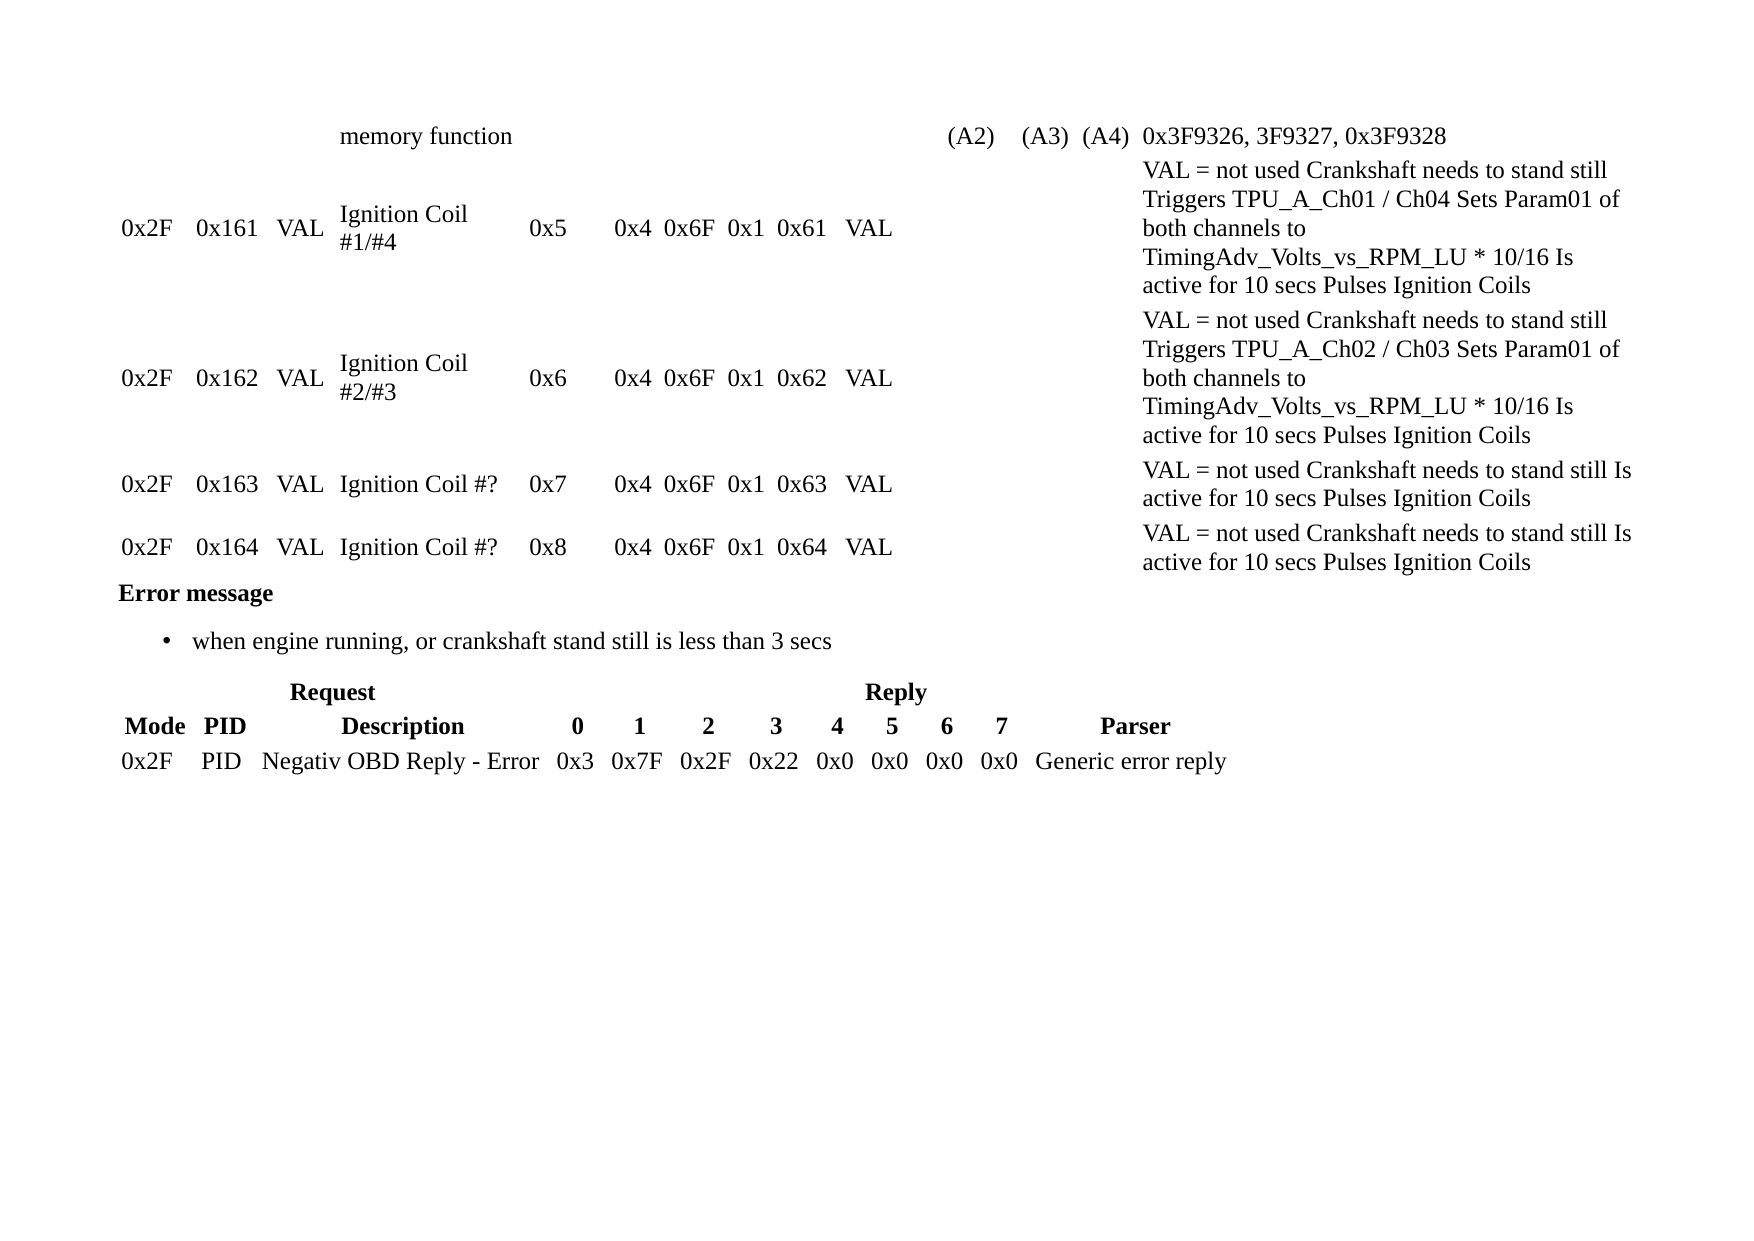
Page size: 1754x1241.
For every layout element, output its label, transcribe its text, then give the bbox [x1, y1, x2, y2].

table_cell 0x8 [526, 515, 611, 578]
table_cell 0x61 [774, 153, 842, 302]
table_cell 0x0 [868, 743, 923, 777]
table_cell VAL [273, 515, 337, 578]
table_cell [724, 118, 774, 153]
table_cell PID [198, 743, 259, 777]
table_cell 0x6 [526, 302, 611, 452]
table_cell 0x2F [118, 515, 193, 578]
table_cell Ignition Coil #1/#4 [337, 153, 526, 302]
table_cell Parser [1032, 708, 1245, 743]
table_cell 0x2F [118, 302, 193, 452]
table_cell 0x62 [774, 302, 842, 452]
table_cell (A3) [1019, 118, 1079, 153]
table_cell 0x4 [611, 515, 661, 578]
table_cell [944, 515, 1019, 578]
table_cell Ignition Coil #? [337, 452, 526, 515]
table_cell 0x163 [193, 452, 273, 515]
table_cell VAL = not used Crankshaft needs to stand still Is active for 10 secs Pulses Ignition Coils [1139, 452, 1636, 515]
table_cell (A4) [1079, 118, 1139, 153]
table_cell 0x1 [724, 452, 774, 515]
table_cell [1079, 452, 1139, 515]
table_cell 0x3F9326, 3F9327, 0x3F9328 [1139, 118, 1636, 153]
table_cell 0x1 [724, 302, 774, 452]
table_cell 0x5 [526, 153, 611, 302]
table_cell VAL = not used Crankshaft needs to stand still Triggers TPU_A_Ch01 / Ch04 Sets Param01 of both channels to TimingAdv_Volts_vs_RPM_LU * 10/16 Is active for 10 secs Pulses Ignition Coils [1139, 153, 1636, 302]
table_cell VAL = not used Crankshaft needs to stand still Triggers TPU_A_Ch02 / Ch03 Sets Param01 of both channels to TimingAdv_Volts_vs_RPM_LU * 10/16 Is active for 10 secs Pulses Ignition Coils [1139, 302, 1636, 452]
table_cell [273, 118, 337, 153]
table_cell 0x1 [724, 153, 774, 302]
table_cell 0x161 [193, 153, 273, 302]
table_cell VAL [842, 515, 944, 578]
table_cell VAL [842, 153, 944, 302]
table_cell [1079, 153, 1139, 302]
table_cell [1019, 452, 1079, 515]
table_cell 1 [608, 708, 677, 743]
table_header Request [118, 674, 553, 708]
table_cell [1079, 515, 1139, 578]
table_cell 0x2F [118, 452, 193, 515]
table_cell Negativ OBD Reply - Error [259, 743, 553, 777]
table_cell [944, 452, 1019, 515]
table_cell 0x4 [611, 452, 661, 515]
table_cell 0x0 [813, 743, 868, 777]
table_cell VAL [842, 302, 944, 452]
table_cell 0x2F [677, 743, 746, 777]
table_cell 0x1 [724, 515, 774, 578]
table_cell 0x162 [193, 302, 273, 452]
table_cell [118, 118, 193, 153]
table_cell [774, 118, 842, 153]
table_cell 0x6F [661, 302, 724, 452]
table_cell 0x6F [661, 153, 724, 302]
table_cell 0 [554, 708, 608, 743]
table_cell 7 [978, 708, 1032, 743]
table_cell VAL [273, 153, 337, 302]
table_cell 0x3 [554, 743, 608, 777]
table_cell 4 [813, 708, 868, 743]
table_cell 0x6F [661, 452, 724, 515]
table_cell VAL [842, 452, 944, 515]
list when engine running, or crankshaft stand still is less than 3 secs [162, 626, 1636, 655]
table_cell 2 [677, 708, 746, 743]
table_cell Mode [118, 708, 198, 743]
table_cell memory function [337, 118, 526, 153]
table_cell VAL = not used Crankshaft needs to stand still Is active for 10 secs Pulses Ignition Coils [1139, 515, 1636, 578]
table_cell 0x2F [118, 743, 198, 777]
table_cell 3 [746, 708, 813, 743]
table_cell 0x6F [661, 515, 724, 578]
table_cell 0x22 [746, 743, 813, 777]
table_cell [611, 118, 661, 153]
table_cell (A2) [944, 118, 1019, 153]
table_cell 0x64 [774, 515, 842, 578]
table_cell 0x2F [118, 153, 193, 302]
table_cell Ignition Coil #2/#3 [337, 302, 526, 452]
table_cell VAL [273, 302, 337, 452]
table_cell [1079, 302, 1139, 452]
table_cell PID [198, 708, 259, 743]
table_cell [193, 118, 273, 153]
table_cell 0x63 [774, 452, 842, 515]
table_cell [1019, 153, 1079, 302]
table_cell Description [259, 708, 553, 743]
table_cell 6 [923, 708, 977, 743]
table_cell 0x7F [608, 743, 677, 777]
table_cell 0x7 [526, 452, 611, 515]
table_cell [526, 118, 611, 153]
table_cell 0x164 [193, 515, 273, 578]
table_cell 0x4 [611, 153, 661, 302]
table_cell [661, 118, 724, 153]
table_cell Generic error reply [1032, 743, 1245, 777]
table_header Reply [554, 674, 1245, 708]
text Error message [118, 578, 1636, 607]
table_cell Ignition Coil #? [337, 515, 526, 578]
table_cell 0x4 [611, 302, 661, 452]
table_cell VAL [273, 452, 337, 515]
table_cell [944, 153, 1019, 302]
table_cell [842, 118, 944, 153]
table_cell 0x0 [978, 743, 1032, 777]
table_cell [1019, 515, 1079, 578]
table_cell 5 [868, 708, 923, 743]
table_cell [944, 302, 1019, 452]
table_cell 0x0 [923, 743, 977, 777]
table_cell [1019, 302, 1079, 452]
